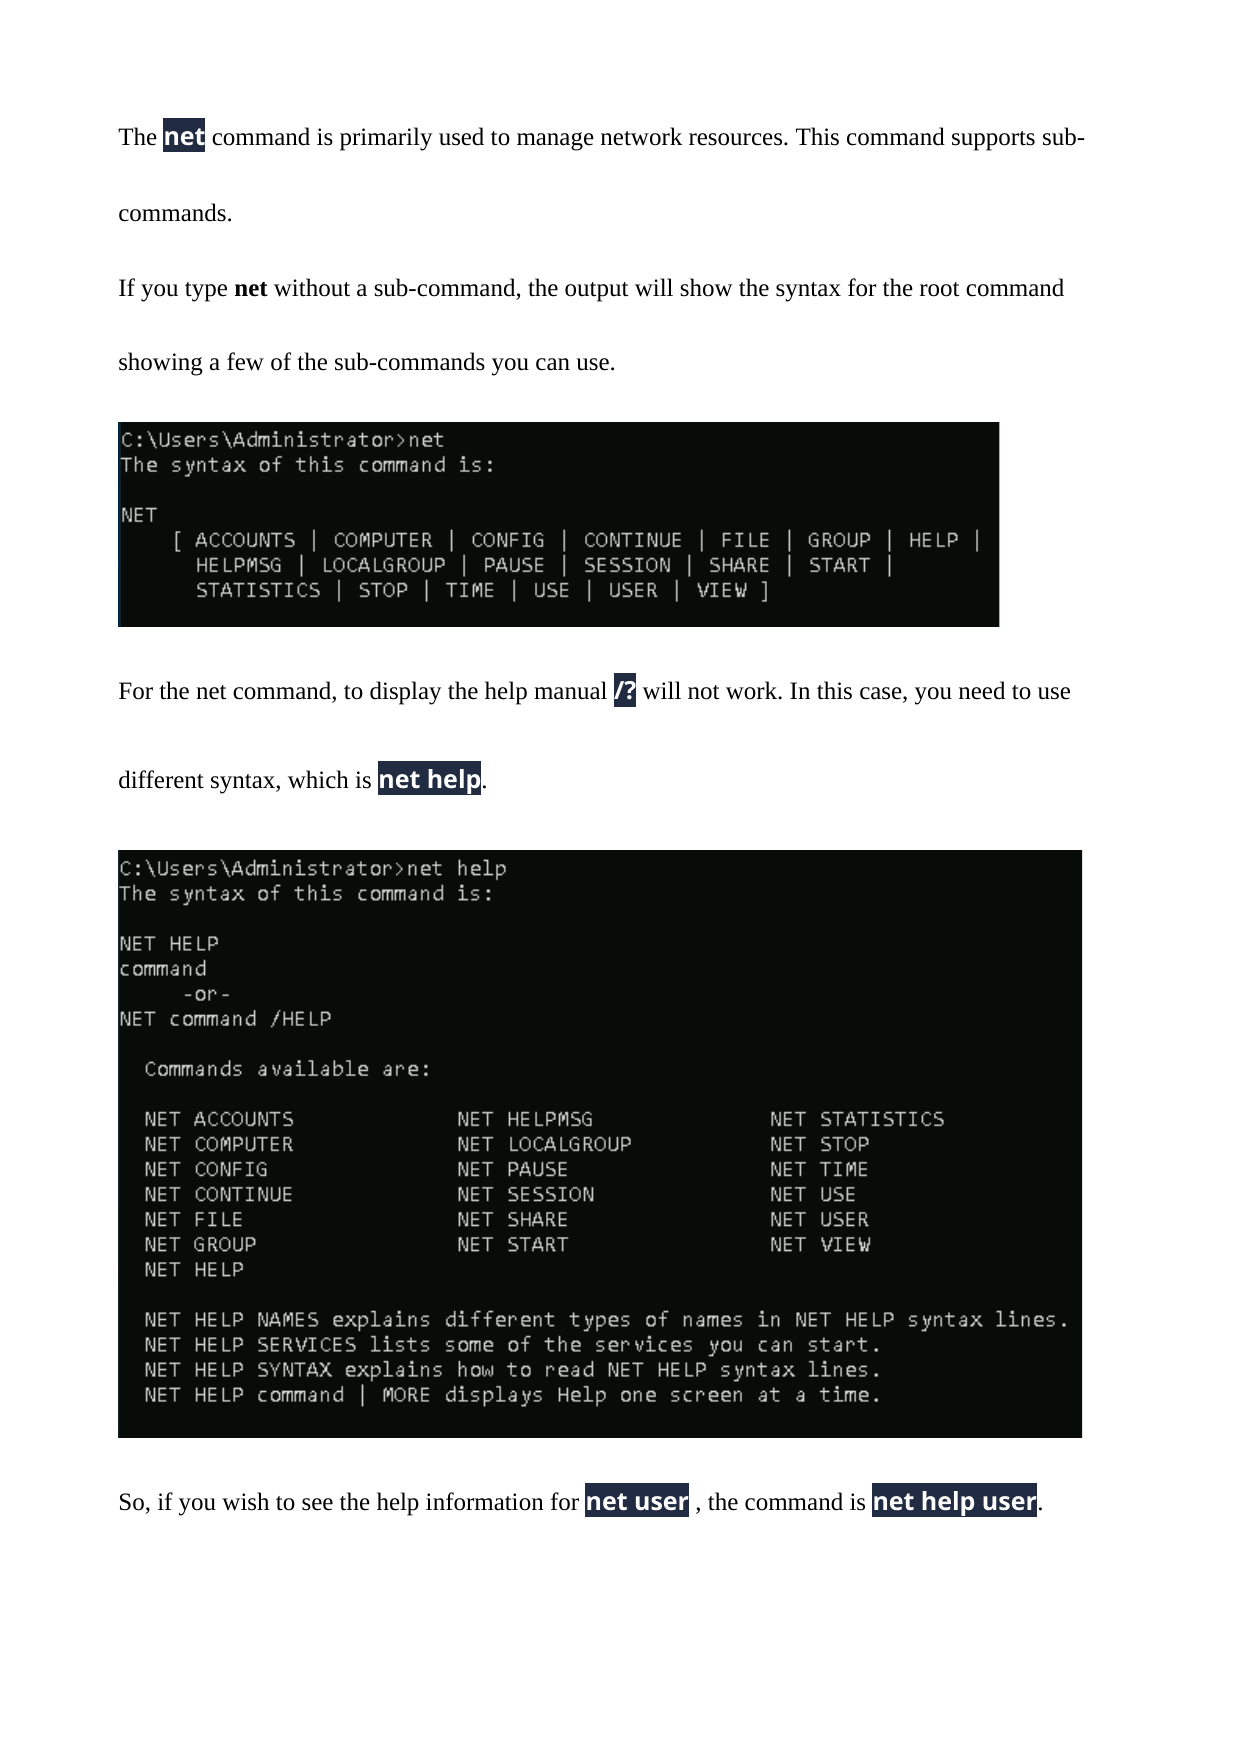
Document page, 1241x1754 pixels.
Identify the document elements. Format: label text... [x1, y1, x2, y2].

text The net command is primarily used to manage network resources. This command supports sub-commands. [118, 118, 1122, 227]
text So, if you wish to see the help information for net user , the command is net help user. [118, 1483, 1122, 1517]
text If you type net without a sub-command, the output will show the syntax for the root command showing a few of the sub-commands you can use. [118, 273, 1122, 376]
text For the net command, to display the help manual /? will not work. In this case, you need to use different syntax, which is net help. [118, 673, 1122, 795]
picture [118, 850, 1083, 1438]
picture [118, 422, 1000, 627]
